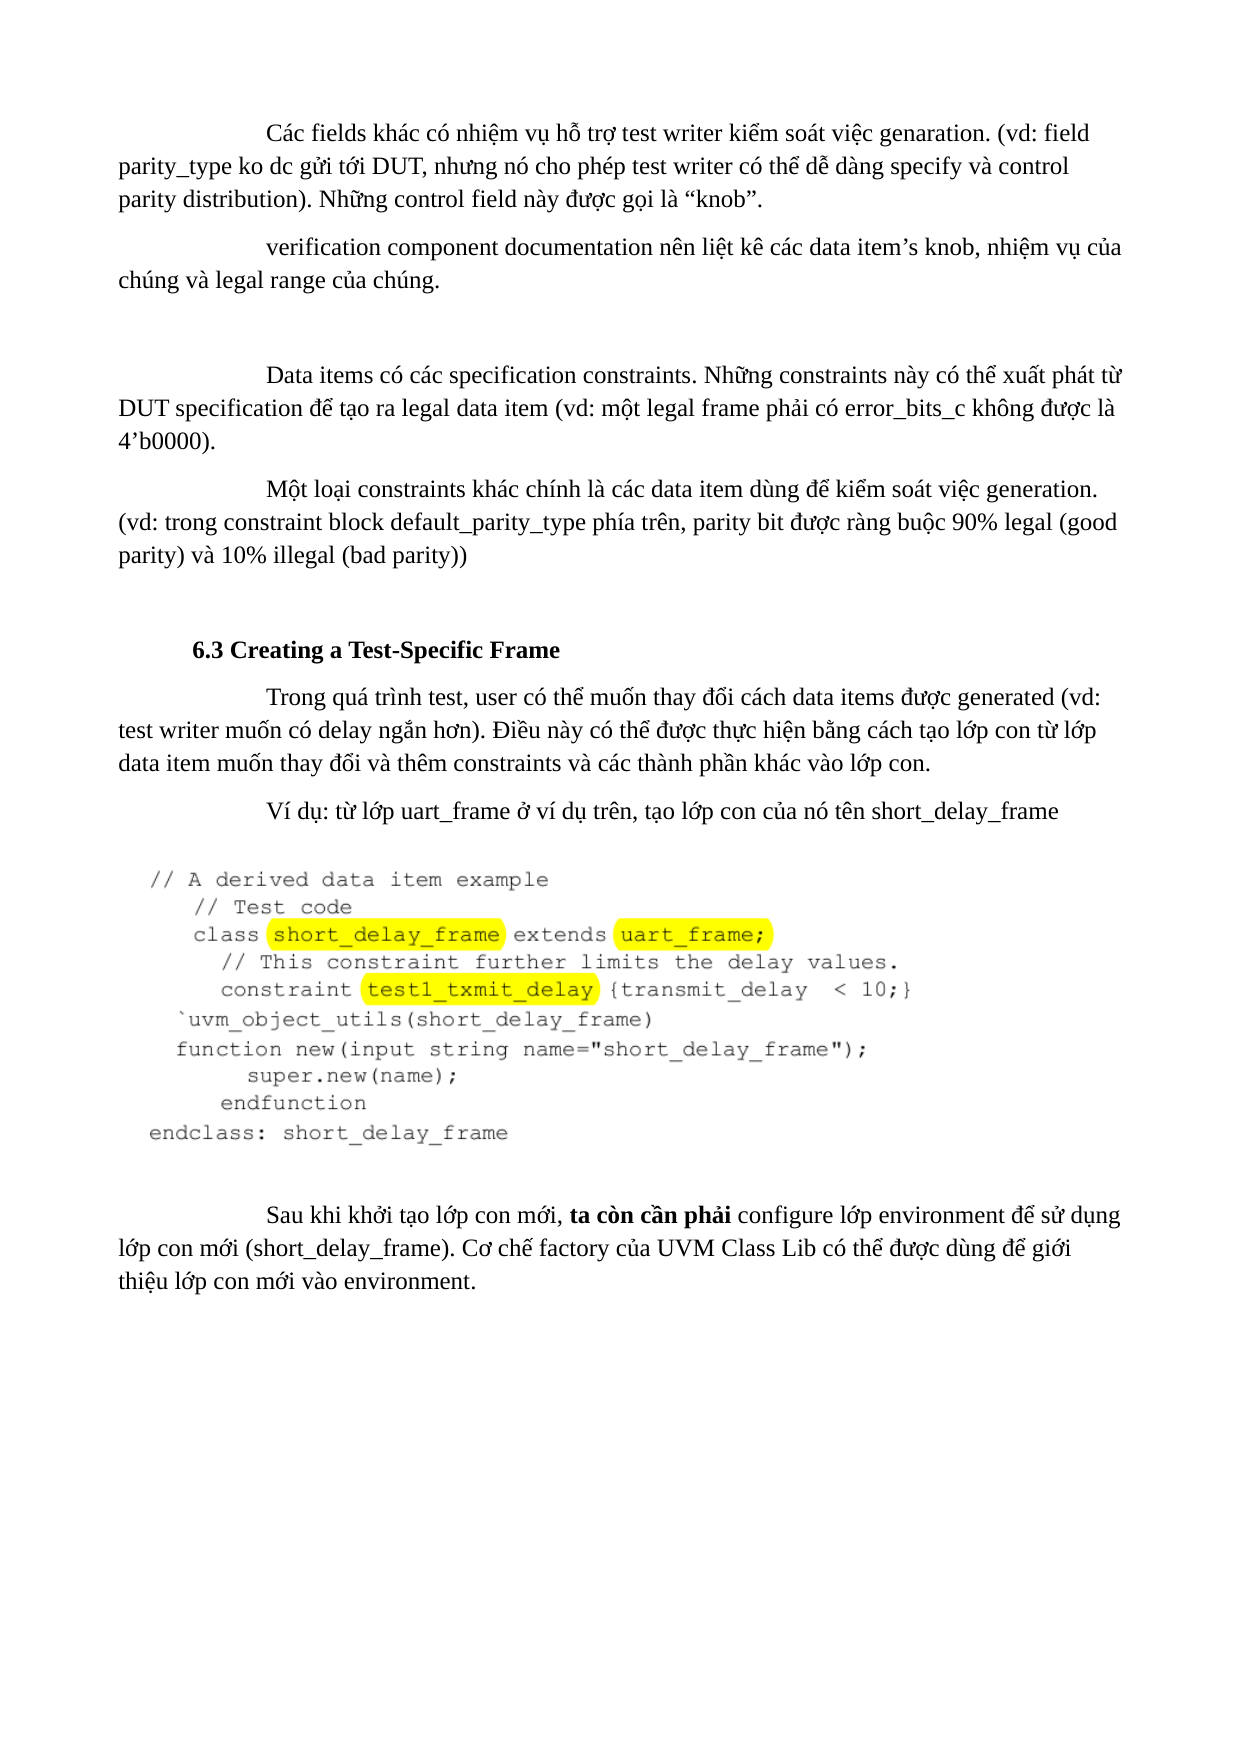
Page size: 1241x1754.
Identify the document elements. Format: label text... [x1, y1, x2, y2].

text Trong quá trình test, user có thể muốn thay đổi cách data items được generated (vd: test writer muốn có delay ngắn hơn). Điều này có thể được thực hiện bằng cách tạo lớp con từ lớp data item muốn thay đổi và thêm constraints và các thành phần khác vào lớp con. [118, 682, 1122, 777]
text Một loại constraints khác chính là các data item dùng để kiểm soát việc generation. (vd: trong constraint block default_parity_type phía trên, parity bit được ràng buộc 90% legal (good parity) và 10% illegal (bad parity)) [118, 474, 1122, 568]
text Ví dụ: từ lớp uart_frame ở ví dụ trên, tạo lớp con của nó tên short_delay_frame [118, 796, 1122, 825]
text verification component documentation nên liệt kê các data item’s knob, nhiệm vụ của chúng và legal range của chúng. [118, 232, 1122, 293]
picture [118, 843, 1123, 1163]
text Sau khi khởi tạo lớp con mới, ta còn cần phải configure lớp environment để sử dụng lớp con mới (short_delay_frame). Cơ chế factory của UVM Class Lib có thể được dùng để giới thiệu lớp con mới vào environment. [118, 1163, 1122, 1294]
text Data items có các specification constraints. Những constraints này có thể xuất phát từ DUT specification để tạo ra legal data item (vd: một legal frame phải có error_bits_c không được là 4’b0000). [118, 360, 1122, 455]
text Các fields khác có nhiệm vụ hỗ trợ test writer kiểm soát việc genaration. (vd: field parity_type ko dc gửi tới DUT, nhưng nó cho phép test writer có thể dễ dàng specify và control parity distribution). Những control field này được gọi là “knob”. [118, 118, 1122, 213]
text 6.3 Creating a Test-Specific Frame [118, 635, 1122, 664]
